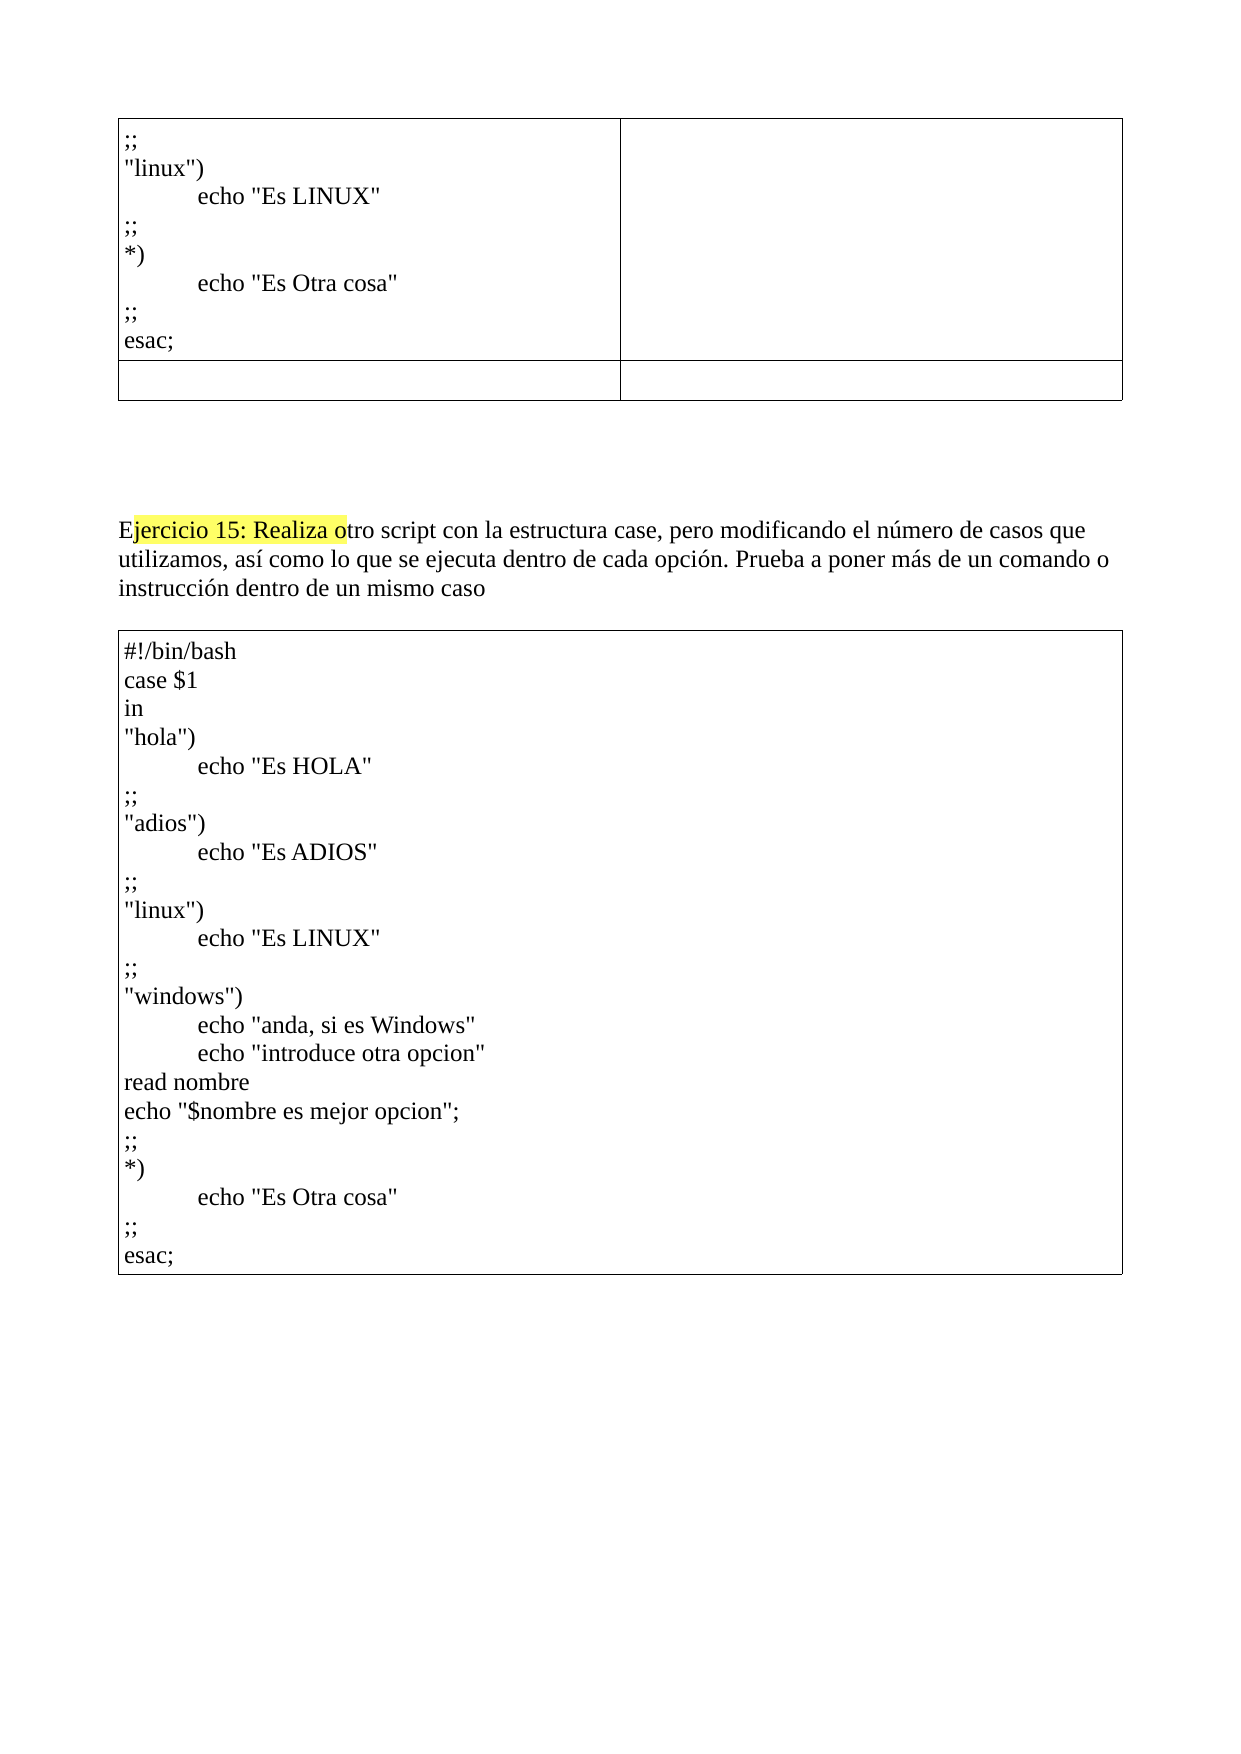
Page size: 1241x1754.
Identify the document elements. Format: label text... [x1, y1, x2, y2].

table_header #!/bin/bash case $1 in "hola") echo "Es HOLA" ;; "adios") echo "Es ADIOS" ;; "linux") echo "Es LINUX" ;; "windows") echo "anda, si es Windows" echo "introduce otra opcion" read nombre echo "$nombre es mejor opcion"; ;; *) echo "Es Otra cosa" ;; esac; [119, 631, 1122, 1274]
table_header ;; "linux") echo "Es LINUX" ;; *) echo "Es Otra cosa" ;; esac; [119, 119, 620, 360]
table_cell [621, 361, 1122, 400]
table_cell [119, 361, 620, 400]
table_header [621, 119, 1122, 360]
text Ejercicio 15: Realiza otro script con la estructura case, pero modificando el número de casos que utilizamos, así como lo que se ejecuta dentro de cada opción. Prueba a poner más de un comando o instrucción dentro de un mismo caso [118, 515, 1122, 601]
